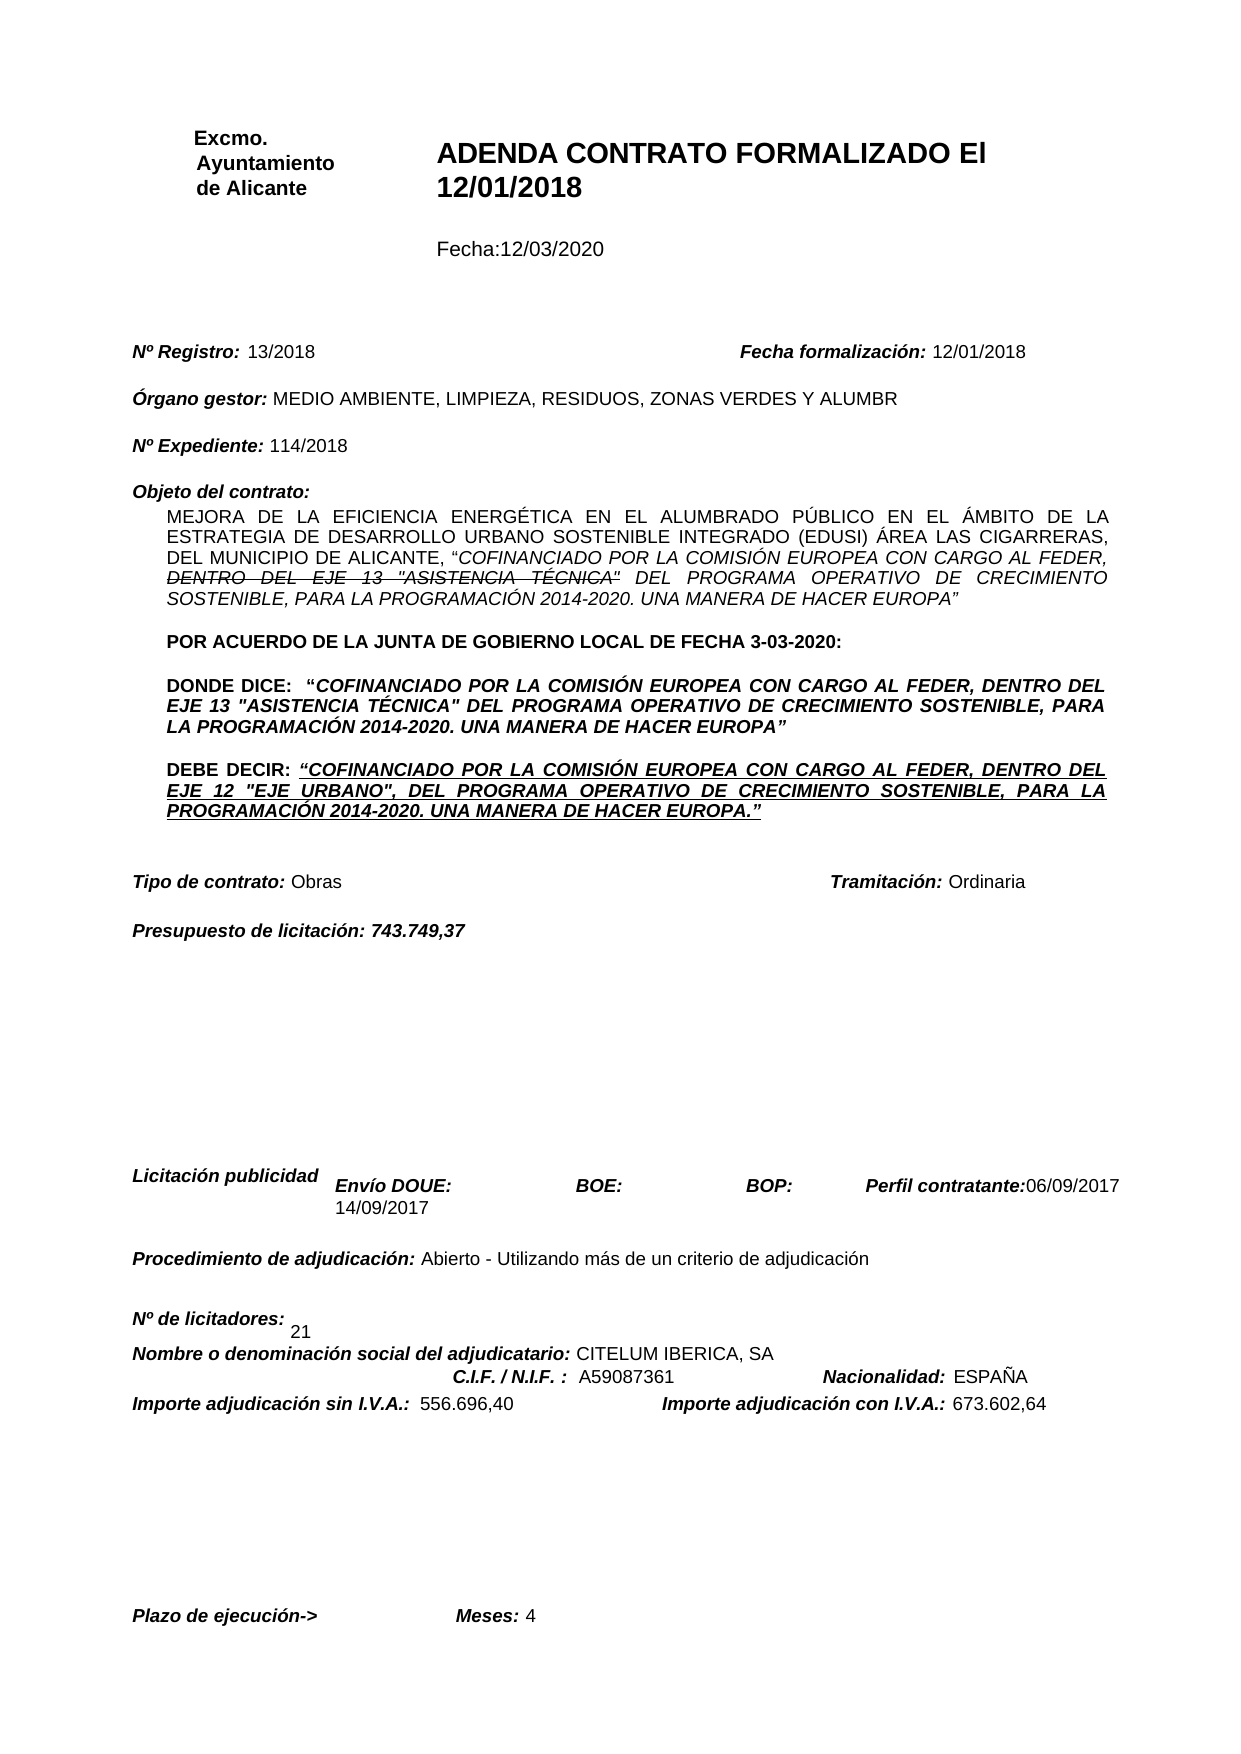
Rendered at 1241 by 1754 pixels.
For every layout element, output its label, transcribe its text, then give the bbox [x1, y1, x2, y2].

text ADENDA CONTRATO FORMALIZADO El 12/01/2018 Fecha:12/03/2020 [436, 136, 1122, 275]
text Nombre o denominación social del adjudicatario: CITELUM IBERICA, SA [132, 1342, 1122, 1364]
text Nº Expediente: 114/2018 [132, 434, 1122, 456]
subtitle Objeto del contrato: [132, 481, 1122, 503]
text MEJORA DE LA EFICIENCIA ENERGÉTICA EN EL ALUMBRADO PÚBLICO EN EL ÁMBITO DE LA ESTRATEGIA DE DESARROLLO URBANO SOSTENIBLE INTEGRADO (EDUSI) ÁREA LAS CIGARRERAS, DEL MUNICIPIO DE ALICANTE, “COFINANCIADO POR LA COMISIÓN EUROPEA CON CARGO AL FEDER, DENTRO DEL EJE 13 "ASISTENCIA TÉCNICA" DEL PROGRAMA OPERATIVO DE CRECIMIENTO SOSTENIBLE, PARA LA PROGRAMACIÓN 2014-2020. UNA MANERA DE HACER EUROPA” [166, 506, 1110, 609]
text Nº Registro: 13/2018 Fecha formalización: 12/01/2018 [132, 341, 1122, 362]
text DEBE DECIR: “COFINANCIADO POR LA COMISIÓN EUROPEA CON CARGO AL FEDER, DENTRO DEL EJE 12 "EJE URBANO", DEL PROGRAMA OPERATIVO DE CRECIMIENTO SOSTENIBLE, PARA LA PROGRAMACIÓN 2014-2020. UNA MANERA DE HACER EUROPA.” [166, 759, 1109, 822]
text Perfil contratante:06/09/2017 [865, 1175, 1122, 1197]
text Excmo. Ayuntamiento de Alicante [194, 126, 346, 200]
subtitle Plazo de ejecución-> Meses: 4 [132, 1605, 1122, 1626]
text Órgano gestor: MEDIO AMBIENTE, LIMPIEZA, RESIDUOS, ZONAS VERDES Y ALUMBR [132, 388, 1122, 409]
subtitle Licitación publicidad [132, 1165, 321, 1187]
text Presupuesto de licitación: 743.749,37 [132, 920, 1122, 942]
text DONDE DICE: “COFINANCIADO POR LA COMISIÓN EUROPEA CON CARGO AL FEDER, DENTRO DEL EJE 13 "ASISTENCIA TÉCNICA" DEL PROGRAMA OPERATIVO DE CRECIMIENTO SOSTENIBLE, PARA LA PROGRAMACIÓN 2014-2020. UNA MANERA DE HACER EUROPA” [166, 675, 1109, 737]
text Tipo de contrato: Obras Tramitación: Ordinaria [132, 871, 1122, 893]
subtitle Nº de licitadores: 21 [132, 1308, 1122, 1342]
text Procedimiento de adjudicación: Abierto - Utilizando más de un criterio de adjudicación [132, 1247, 1122, 1269]
text Importe adjudicación sin I.V.A.: 556.696,40 Importe adjudicación con I.V.A.: 673.602,64 [132, 1392, 1122, 1414]
text POR ACUERDO DE LA JUNTA DE GOBIERNO LOCAL DE FECHA 3-03-2020: [166, 631, 1109, 653]
text C.I.F. / N.I.F. : A59087361 Nacionalidad: ESPAÑA [452, 1366, 1122, 1387]
text Envío DOUE: BOE: BOP: 14/09/2017 [335, 1175, 845, 1218]
